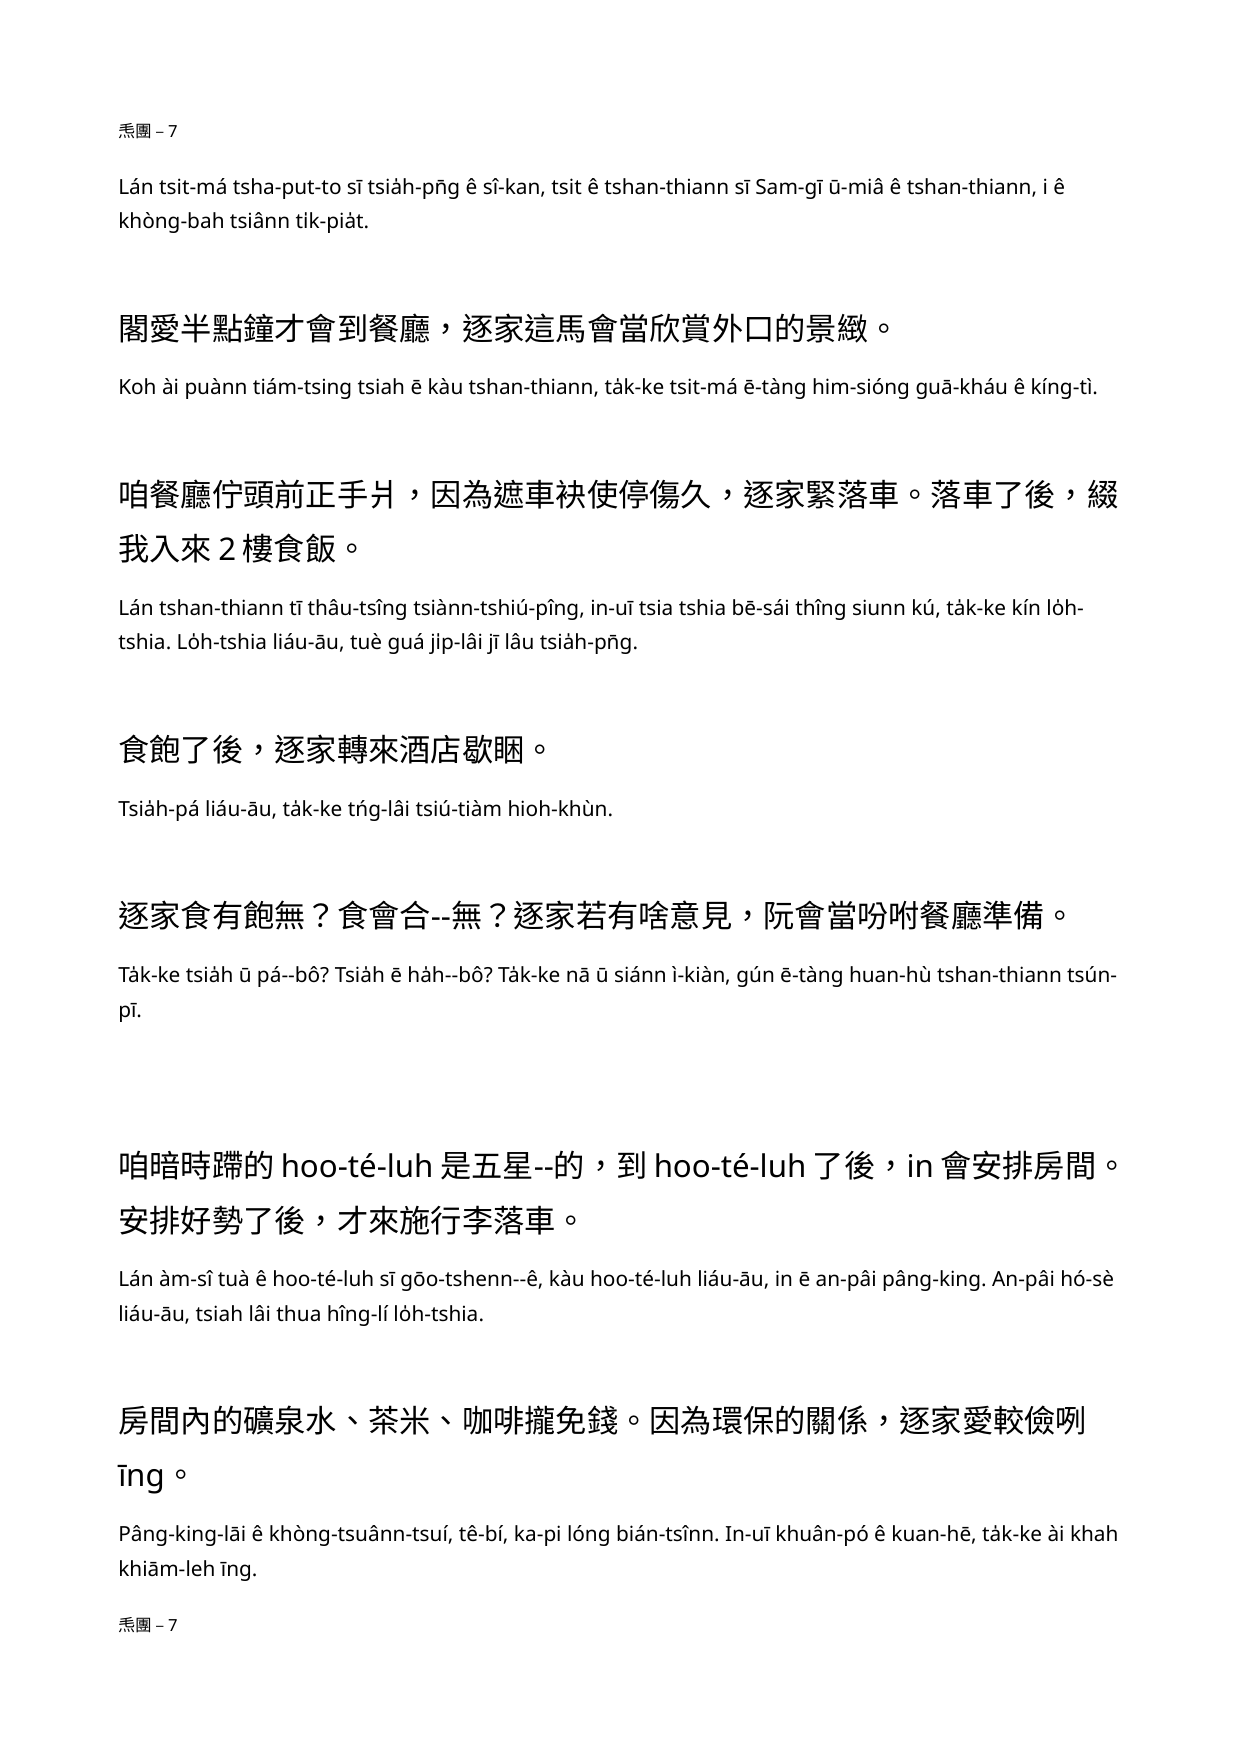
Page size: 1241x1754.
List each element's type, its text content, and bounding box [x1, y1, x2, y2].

text Tsia̍h-pá liáu-āu, ta̍k-ke tńg-lâi tsiú-tiàm hioh-khùn. [118, 794, 1122, 822]
text Koh ài puànn tiám-tsing tsiah ē kàu tshan-thiann, ta̍k-ke tsit-má ē-tàng him-sióng guā-kháu ê kíng-tì. [118, 372, 1122, 401]
text 閣愛半點鐘才會到餐廳，逐家這馬會當欣賞外口的景緻。 [118, 304, 1122, 349]
text Lán àm-sî tuà ê hoo-té-luh sī gōo-tshenn--ê, kàu hoo-té-luh liáu-āu, in ē an-pâi pâng-king. An-pâi hó-sè liáu-āu, tsiah lâi thua hîng-lí lo̍h-tshia. [118, 1264, 1122, 1327]
text Lán tsit-má tsha-put-to sī tsia̍h-pn̄g ê sî-kan, tsit ê tshan-thiann sī Sam-gī ū-miâ ê tshan-thiann, i ê khòng-bah tsiânn ti̍k-pia̍t. [118, 172, 1122, 234]
text 食飽了後，逐家轉來酒店歇睏。 [118, 725, 1122, 770]
text 逐家食有飽無？食會合--無？逐家若有啥意見，阮會當吩咐餐廳準備。 [118, 892, 1122, 937]
text 咱暗時蹛的hoo-té-luh是五星--的，到hoo-té-luh了後，in會安排房間。安排好勢了後，才來施行李落車。 [118, 1141, 1122, 1241]
text 房間內的礦泉水、茶米、咖啡攏免錢。因為環保的關係，逐家愛較儉咧īng。 [118, 1396, 1122, 1496]
text Ta̍k-ke tsia̍h ū pá--bô? Tsia̍h ē ha̍h--bô? Ta̍k-ke nā ū siánn ì-kiàn, gún ē-tàng huan-hù tshan-thiann tsún-pī. [118, 961, 1122, 1023]
text Pâng-king-lāi ê khòng-tsuânn-tsuí, tê-bí, ka-pi lóng bián-tsînn. In-uī khuân-pó ê kuan-hē, ta̍k-ke ài khah khiām-leh īng. [118, 1519, 1122, 1582]
text Lán tshan-thiann tī thâu-tsîng tsiànn-tshiú-pîng, in-uī tsia tshia bē-sái thîng siunn kú, ta̍k-ke kín lo̍h-tshia. Lo̍h-tshia liáu-āu, tuè guá ji̍p-lâi jī lâu tsia̍h-pn̄g. [118, 593, 1122, 656]
text 咱餐廳佇頭前正手爿，因為遮車袂使停傷久，逐家緊落車。落車了後，綴我入來2樓食飯。 [118, 470, 1122, 570]
